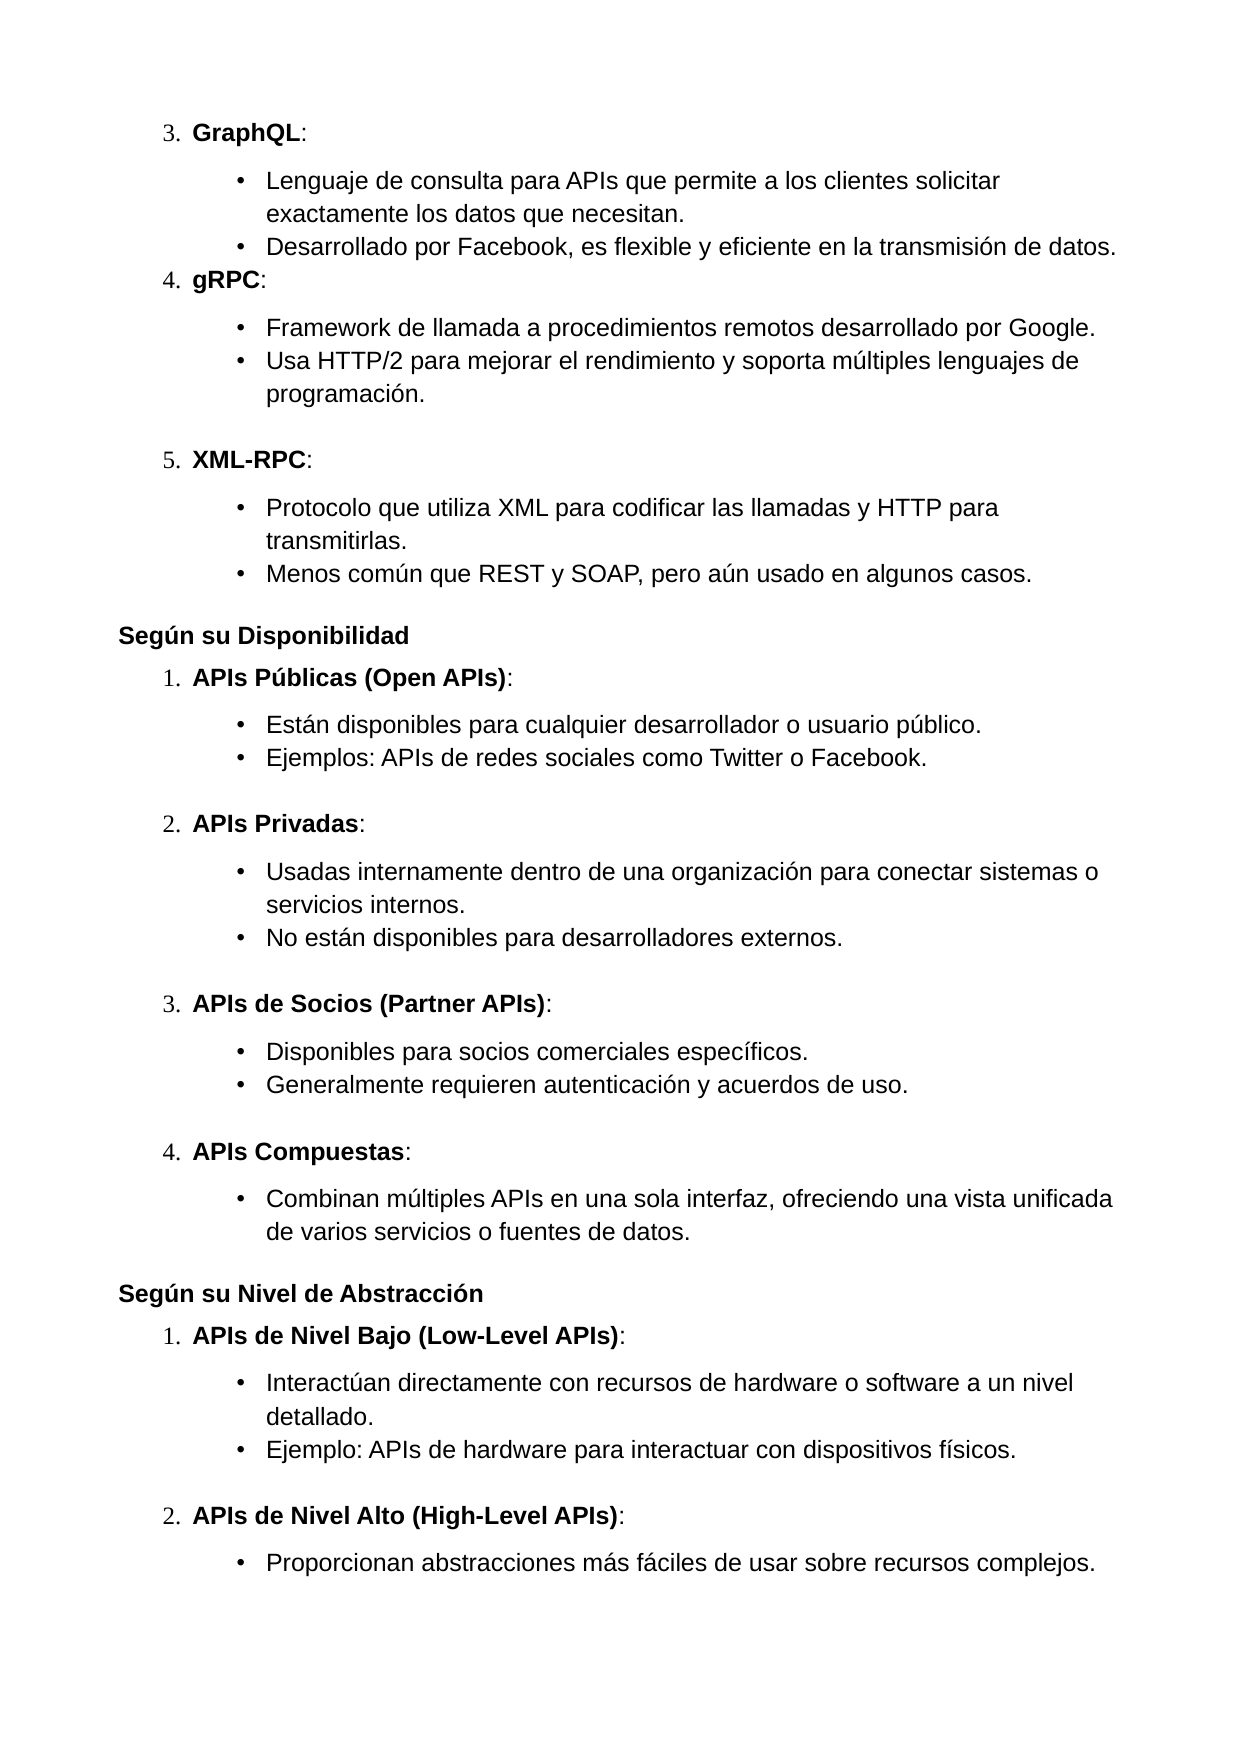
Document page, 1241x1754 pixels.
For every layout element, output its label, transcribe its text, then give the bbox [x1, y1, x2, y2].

list GraphQL: [162, 118, 1122, 147]
list APIs de Nivel Bajo (Low-Level APIs): [162, 1321, 1122, 1349]
list APIs Públicas (Open APIs): [162, 662, 1122, 691]
list Usa HTTP/2 para mejorar el rendimiento y soporta múltiples lenguajes de programación. [236, 346, 1122, 408]
list Framework de llamada a procedimientos remotos desarrollado por Google. [236, 313, 1122, 342]
list Disponibles para socios comerciales específicos. [236, 1037, 1122, 1066]
subtitle Según su Nivel de Abstracción [118, 1279, 1122, 1308]
list APIs de Socios (Partner APIs): [162, 989, 1122, 1018]
list Ejemplo: APIs de hardware para interactuar con dispositivos físicos. [236, 1434, 1122, 1463]
list Lenguaje de consulta para APIs que permite a los clientes solicitar exactamente los datos que necesitan. [236, 166, 1122, 228]
list Desarrollado por Facebook, es flexible y eficiente en la transmisión de datos. [236, 232, 1122, 261]
list No están disponibles para desarrolladores externos. [236, 923, 1122, 952]
list APIs Privadas: [162, 809, 1122, 838]
list Generalmente requieren autenticación y acuerdos de uso. [236, 1070, 1122, 1099]
list Están disponibles para cualquier desarrollador o usuario público. [236, 710, 1122, 739]
list Menos común que REST y SOAP, pero aún usado en algunos casos. [236, 559, 1122, 588]
list Interactúan directamente con recursos de hardware o software a un nivel detallado. [236, 1368, 1122, 1430]
list Combinan múltiples APIs en una sola interfaz, ofreciendo una vista unificada de varios servicios o fuentes de datos. [236, 1184, 1122, 1246]
list APIs Compuestas: [162, 1136, 1122, 1165]
list Usadas internamente dentro de una organización para conectar sistemas o servicios internos. [236, 857, 1122, 919]
list Proporcionan abstracciones más fáciles de usar sobre recursos complejos. [236, 1548, 1122, 1577]
list APIs de Nivel Alto (High-Level APIs): [162, 1501, 1122, 1529]
subtitle Según su Disponibilidad [118, 621, 1122, 650]
list Ejemplos: APIs de redes sociales como Twitter o Facebook. [236, 743, 1122, 772]
list Protocolo que utiliza XML para codificar las llamadas y HTTP para transmitirlas. [236, 493, 1122, 555]
list gRPC: [162, 265, 1122, 294]
list XML-RPC: [162, 445, 1122, 474]
